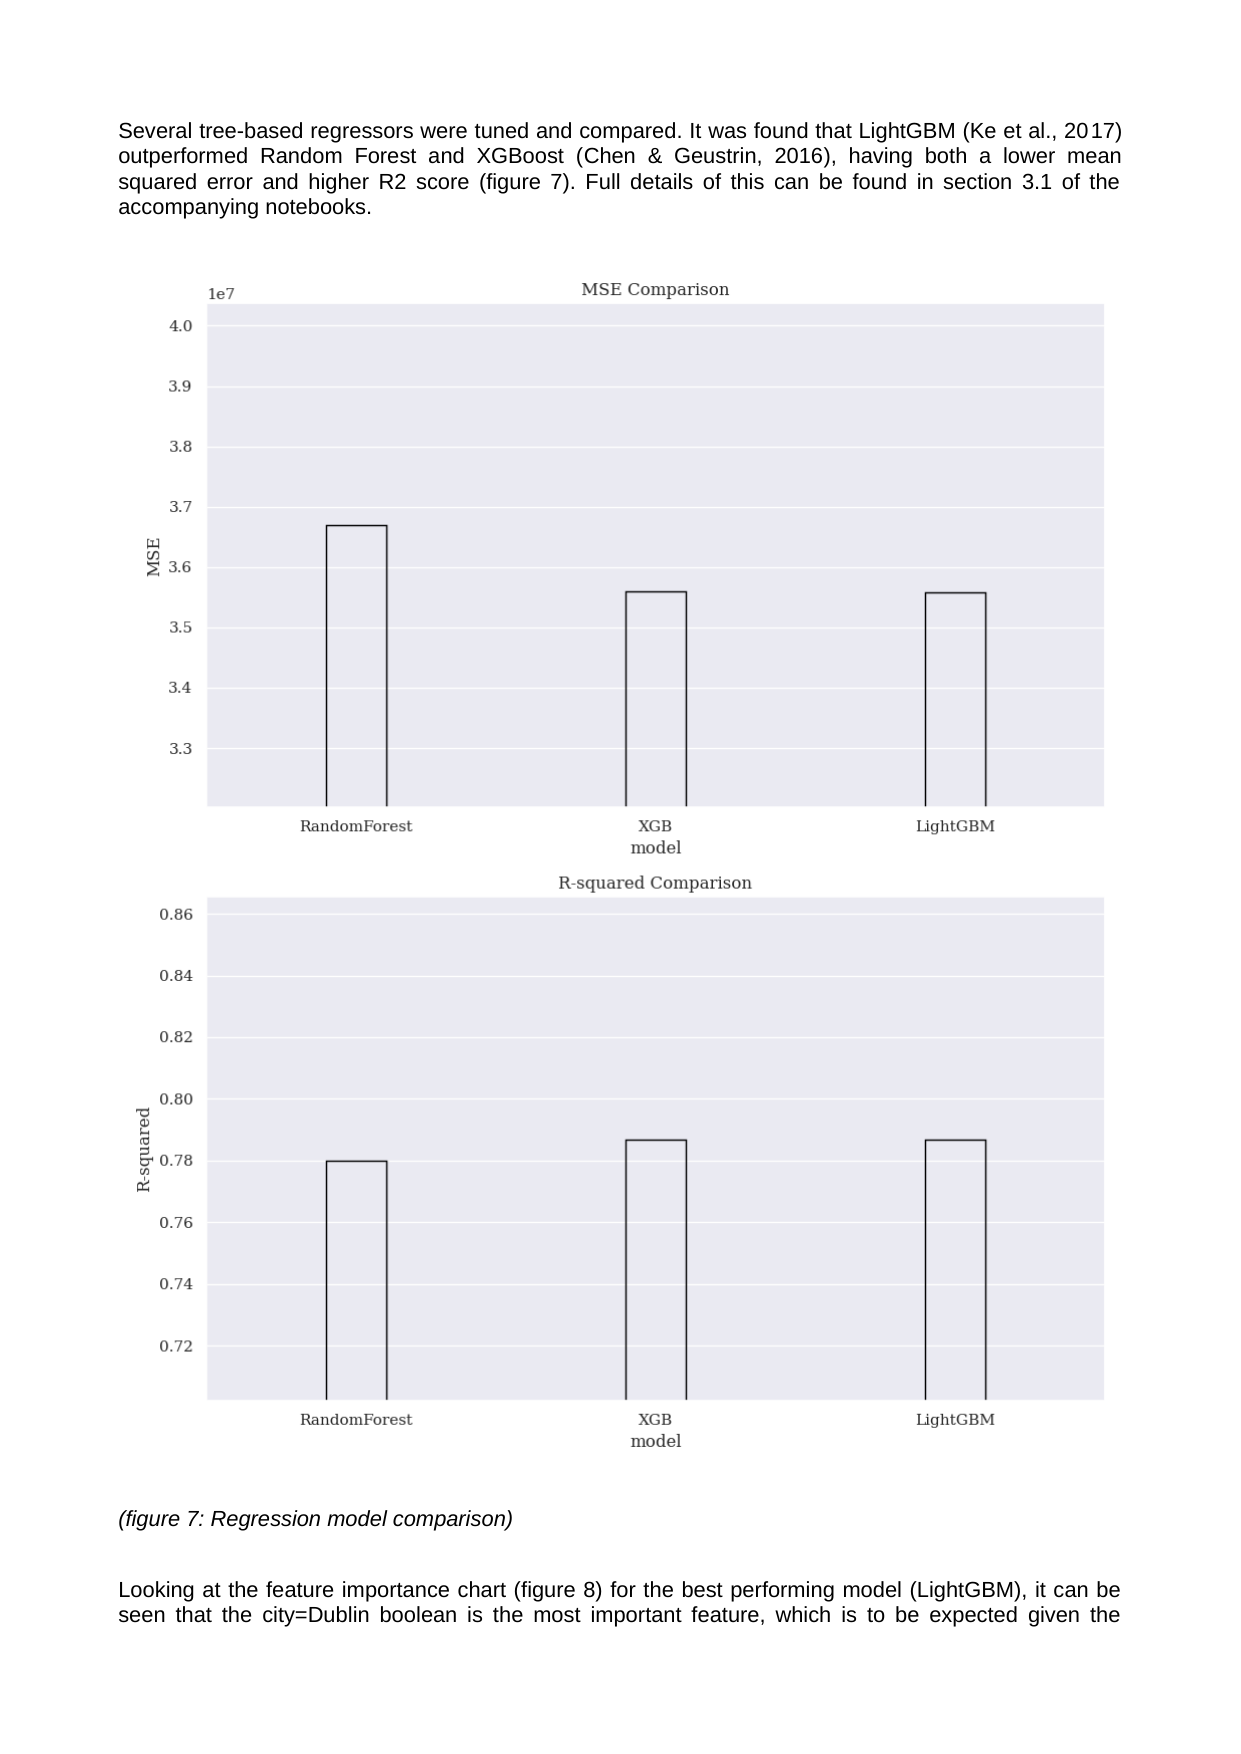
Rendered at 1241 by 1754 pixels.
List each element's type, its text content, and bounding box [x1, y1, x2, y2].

text Looking at the feature importance chart (figure 8) for the best performing model (LightGBM), it can be seen that the city=Dublin boolean is the most important feature, which is to be expected given the [118, 1577, 1122, 1627]
text Several tree-based regressors were tuned and compared. It was found that LightGBM (Ke et al., 2017) outperformed Random Forest and XGBoost (Chen & Geustrin, 2016), having both a lower mean squared error and higher R2 score (figure 7). Full details of this can be found in section 3.1 of the accompanying notebooks. [118, 118, 1122, 219]
text (figure 7: Regression model comparison) [118, 1506, 1122, 1531]
picture [118, 264, 1123, 1469]
